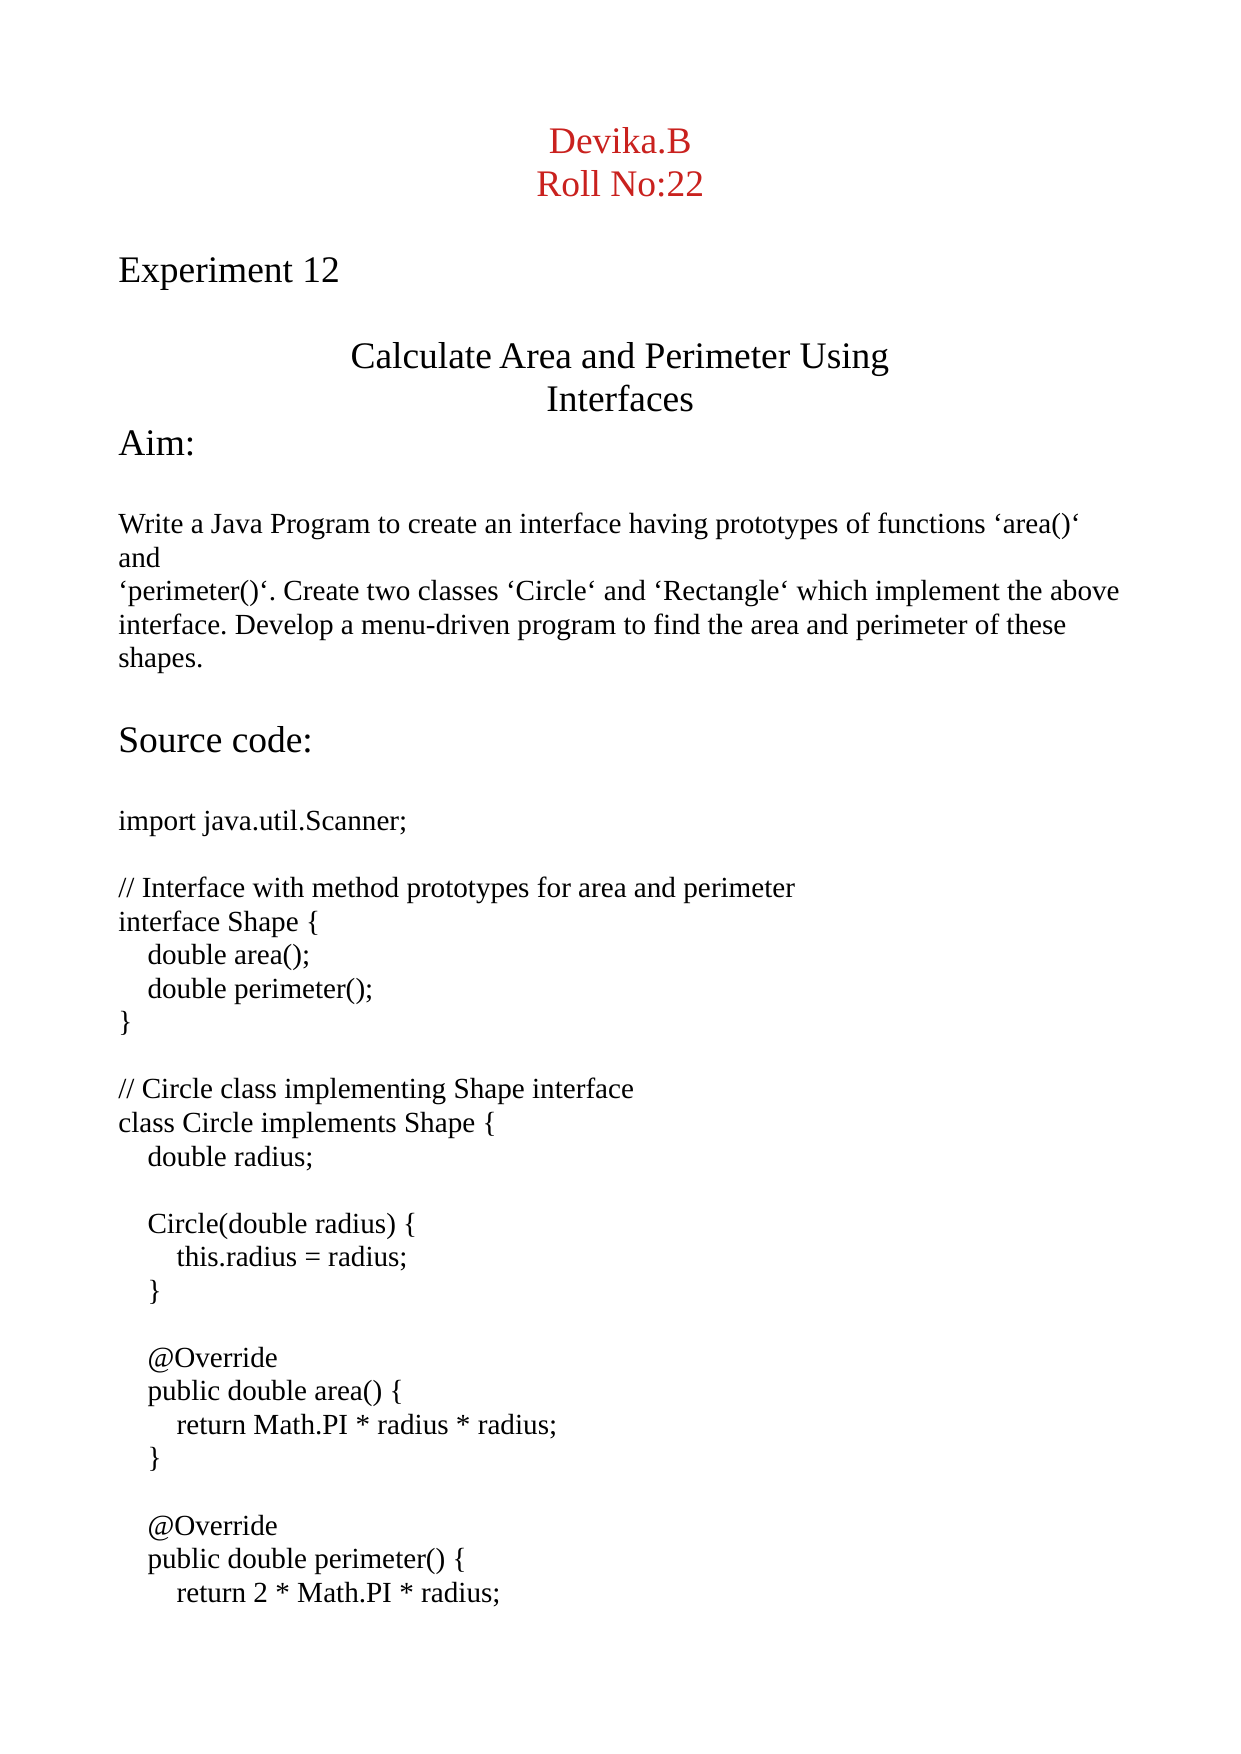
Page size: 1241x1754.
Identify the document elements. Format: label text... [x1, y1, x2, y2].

text @Override [118, 1340, 1122, 1373]
text Circle(double radius) { [118, 1206, 1122, 1239]
text import java.util.Scanner; [118, 803, 1122, 837]
text // Circle class implementing Shape interface [118, 1072, 1122, 1105]
text Source code: [118, 717, 1122, 760]
text Interfaces [118, 377, 1122, 420]
text interface. Develop a menu-driven program to find the area and perimeter of these shapes. [118, 607, 1122, 674]
text public double area() { [118, 1373, 1122, 1407]
text Experiment 12 [118, 247, 1122, 291]
text double radius; [118, 1139, 1122, 1172]
text double perimeter(); [118, 971, 1122, 1004]
text @Override [118, 1508, 1122, 1541]
text public double perimeter() { [118, 1541, 1122, 1575]
text interface Shape { [118, 904, 1122, 937]
text } [118, 1441, 1122, 1474]
text return Math.PI * radius * radius; [118, 1407, 1122, 1441]
text ‘perimeter()‘. Create two classes ‘Circle‘ and ‘Rectangle‘ which implement the above [118, 573, 1122, 607]
text class Circle implements Shape { [118, 1105, 1122, 1139]
text Roll No:22 [118, 161, 1122, 204]
text this.radius = radius; [118, 1239, 1122, 1273]
text Write a Java Program to create an interface having prototypes of functions ‘area()‘ and [118, 506, 1122, 573]
text } [118, 1273, 1122, 1306]
text } [118, 1004, 1122, 1038]
text // Interface with method prototypes for area and perimeter [118, 870, 1122, 904]
text Calculate Area and Perimeter Using [118, 334, 1122, 377]
text Devika.B [118, 118, 1122, 161]
text return 2 * Math.PI * radius; [118, 1575, 1122, 1608]
text double area(); [118, 937, 1122, 971]
text Aim: [118, 420, 1122, 463]
